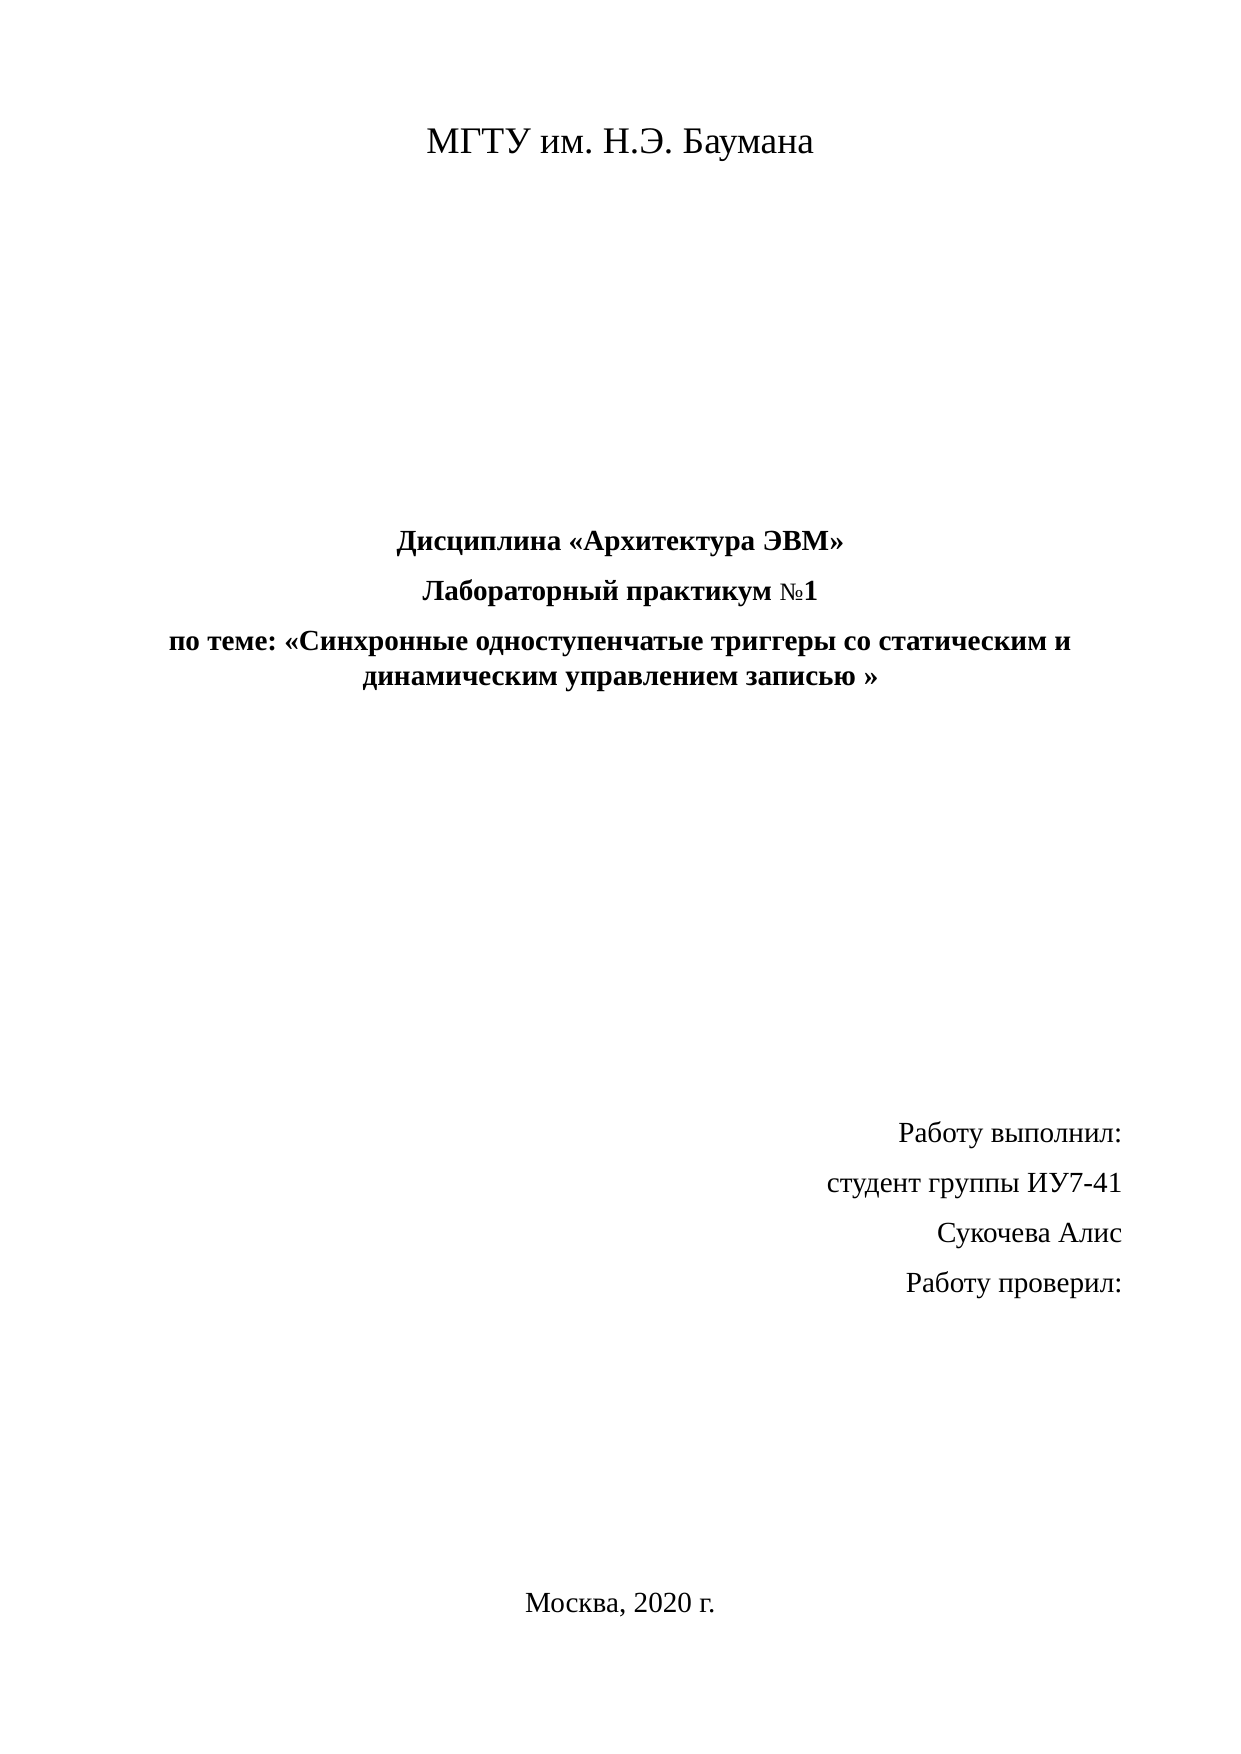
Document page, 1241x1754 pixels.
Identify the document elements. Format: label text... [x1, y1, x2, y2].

text по теме: «Синхронные одноступенчатые триггеры со статическим и динамическим управлением записью » [118, 623, 1122, 692]
text Москва, 2020 г. [118, 1586, 1122, 1619]
text Работу проверил: [118, 1265, 1122, 1298]
text Лабораторный практикум №1 [118, 573, 1122, 607]
text Дисциплина «Архитектура ЭВМ» [118, 523, 1122, 557]
text МГТУ им. Н.Э. Баумана [118, 118, 1122, 161]
text студент группы ИУ7-41 [118, 1165, 1122, 1199]
text Работу выполнил: [118, 1115, 1122, 1149]
text Сукочева Алис [118, 1215, 1122, 1248]
